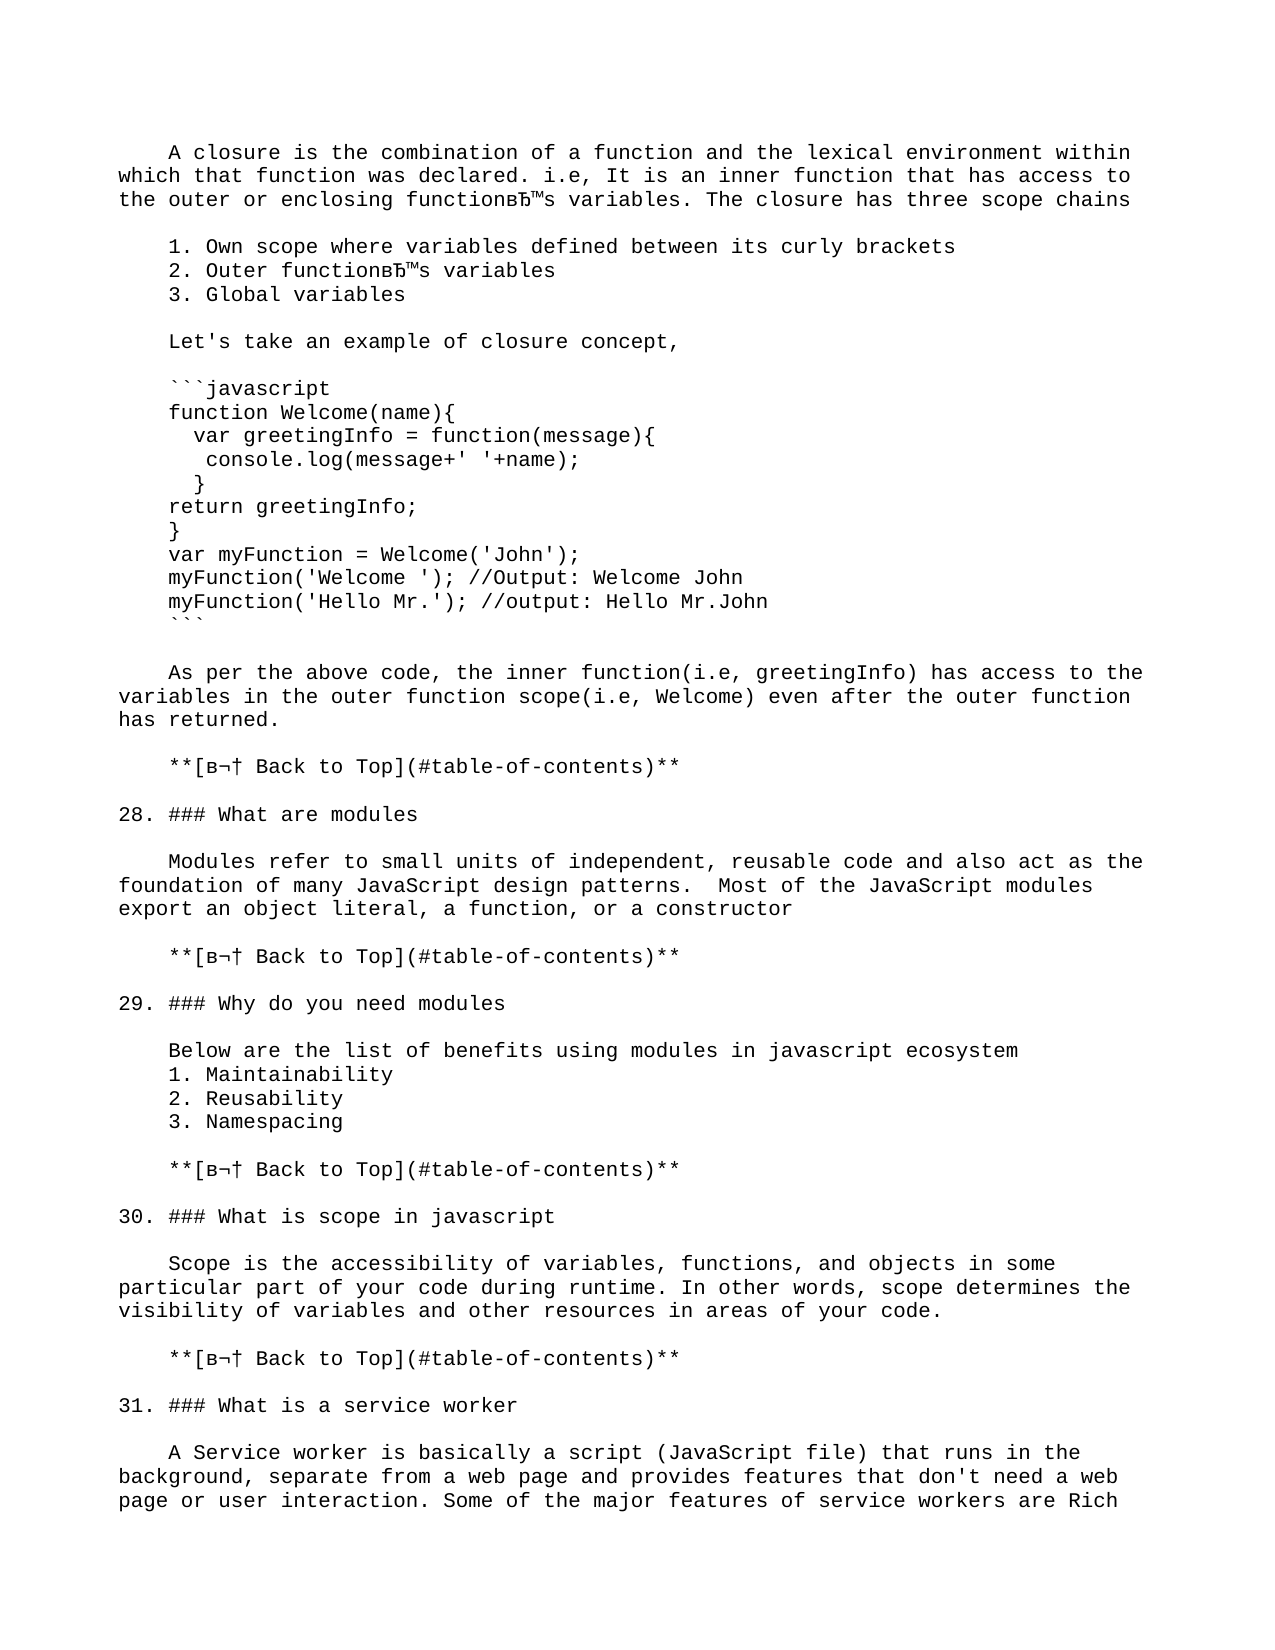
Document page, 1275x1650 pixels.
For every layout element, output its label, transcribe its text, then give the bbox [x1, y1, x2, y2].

text ```javascript [118, 378, 1157, 402]
text 29. ### Why do you need modules [118, 993, 1157, 1017]
text Let's take an example of closure concept, [118, 331, 1157, 354]
text myFunction('Hello Mr.'); //output: Hello Mr.John [118, 591, 1157, 615]
text var myFunction = Welcome('John'); [118, 544, 1157, 567]
text 30. ### What is scope in javascript [118, 1206, 1157, 1229]
text 3. Namespacing [118, 1111, 1157, 1135]
text 1. Own scope where variables defined between its curly brackets [118, 236, 1157, 260]
text **[в¬† Back to Top](#table-of-contents)** [118, 946, 1157, 969]
text 1. Maintainability [118, 1064, 1157, 1088]
text **[в¬† Back to Top](#table-of-contents)** [118, 1348, 1157, 1371]
text 28. ### What are modules [118, 804, 1157, 827]
text 3. Global variables [118, 284, 1157, 307]
text function Welcome(name){ [118, 402, 1157, 426]
text var greetingInfo = function(message){ [118, 426, 1157, 449]
text } [118, 473, 1157, 496]
text **[в¬† Back to Top](#table-of-contents)** [118, 1158, 1157, 1182]
text **[в¬† Back to Top](#table-of-contents)** [118, 757, 1157, 780]
text A Service worker is basically a script (JavaScript file) that runs in the background, separate from a web page and provides features that don't need a web page or user interaction. Some of the major features of service workers are Rich [118, 1442, 1157, 1513]
text } [118, 520, 1157, 544]
text Modules refer to small units of independent, reusable code and also act as the foundation of many JavaScript design patterns. Most of the JavaScript modules export an object literal, a function, or a constructor [118, 851, 1157, 922]
text 31. ### What is a service worker [118, 1395, 1157, 1419]
text return greetingInfo; [118, 496, 1157, 520]
text Scope is the accessibility of variables, functions, and objects in some particular part of your code during runtime. In other words, scope determines the visibility of variables and other resources in areas of your code. [118, 1253, 1157, 1324]
text ``` [118, 615, 1157, 638]
text 2. Outer functionвЂ™s variables [118, 260, 1157, 284]
text As per the above code, the inner function(i.e, greetingInfo) has access to the variables in the outer function scope(i.e, Welcome) even after the outer function has returned. [118, 662, 1157, 733]
text Below are the list of benefits using modules in javascript ecosystem [118, 1040, 1157, 1064]
text A closure is the combination of a function and the lexical environment within which that function was declared. i.e, It is an inner function that has access to the outer or enclosing functionвЂ™s variables. The closure has three scope chains [118, 142, 1157, 213]
text 2. Reusability [118, 1088, 1157, 1111]
text console.log(message+' '+name); [118, 449, 1157, 473]
text myFunction('Welcome '); //Output: Welcome John [118, 567, 1157, 591]
